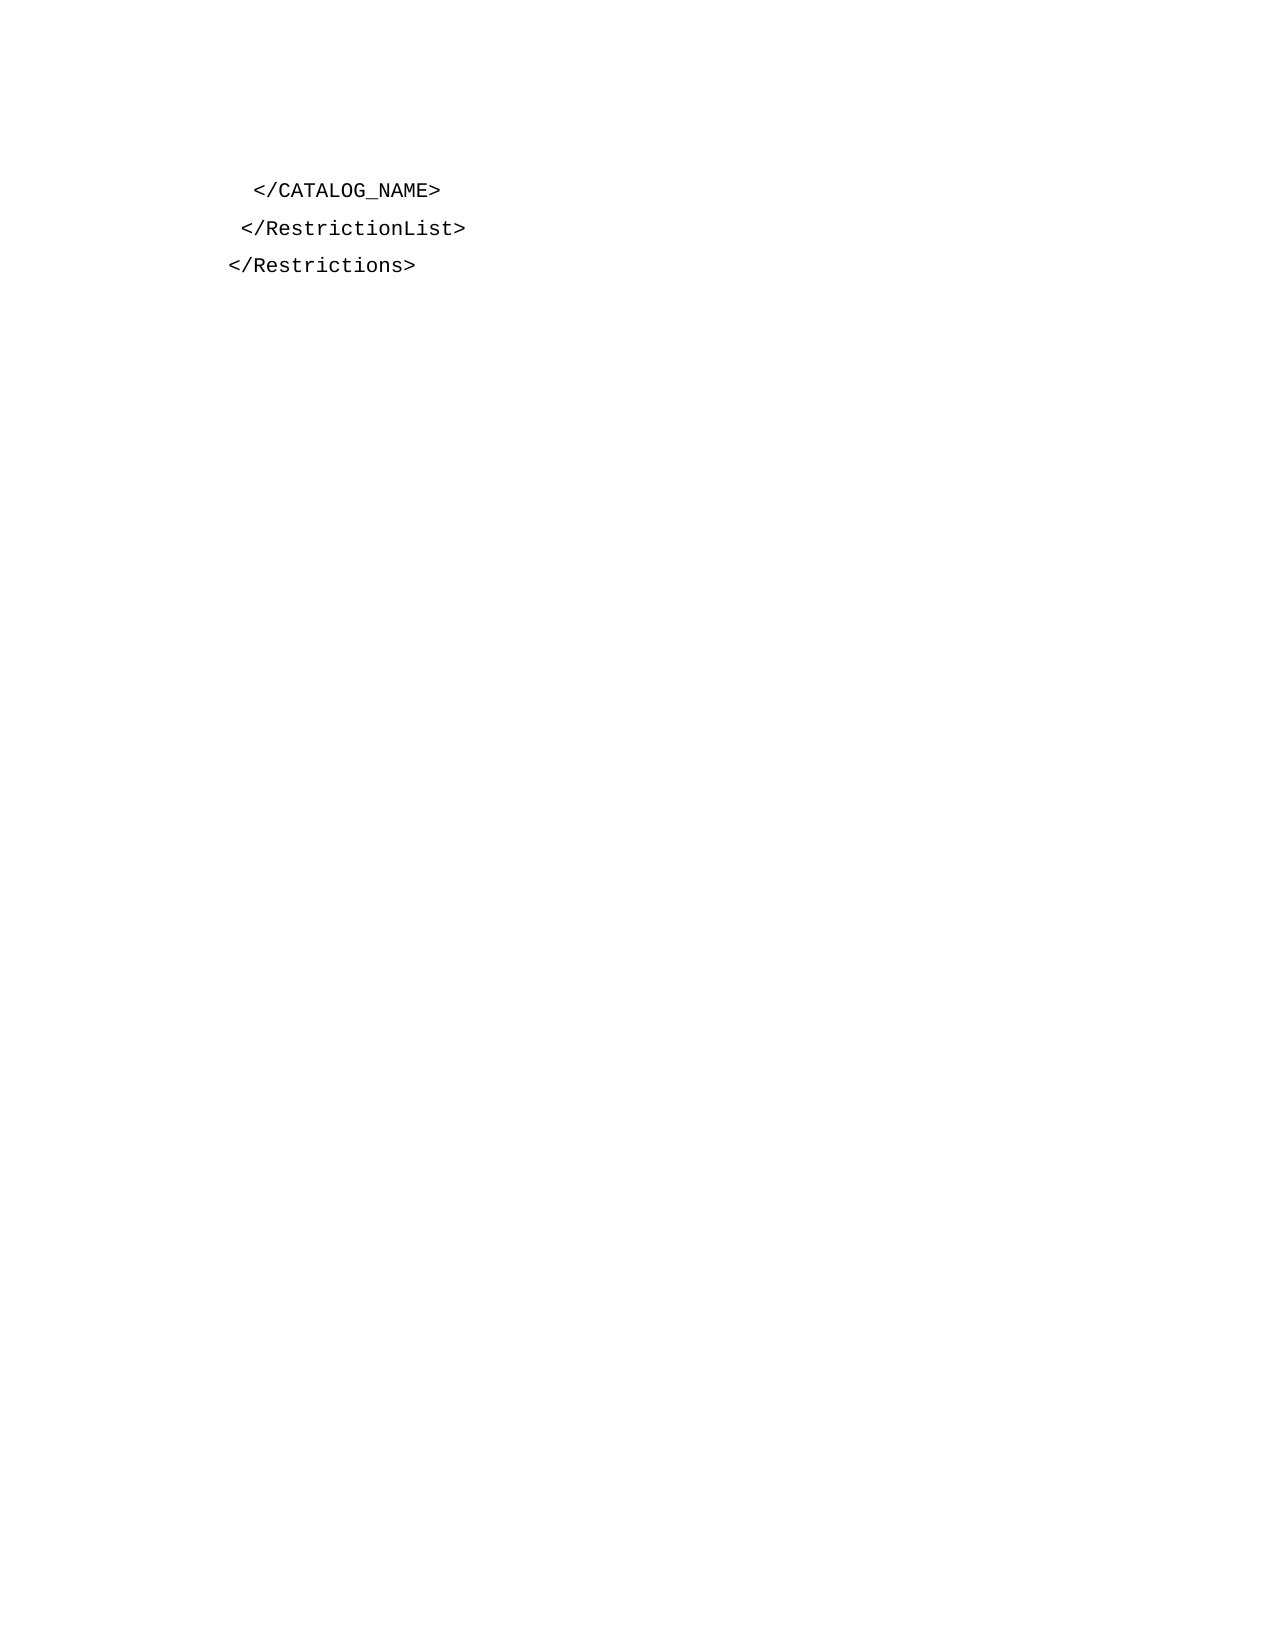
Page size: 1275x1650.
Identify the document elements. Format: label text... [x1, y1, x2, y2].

text </RestrictionList> [191, 210, 1128, 242]
text </CATALOG_NAME> [191, 173, 1128, 204]
text </Restrictions> [191, 248, 1128, 279]
